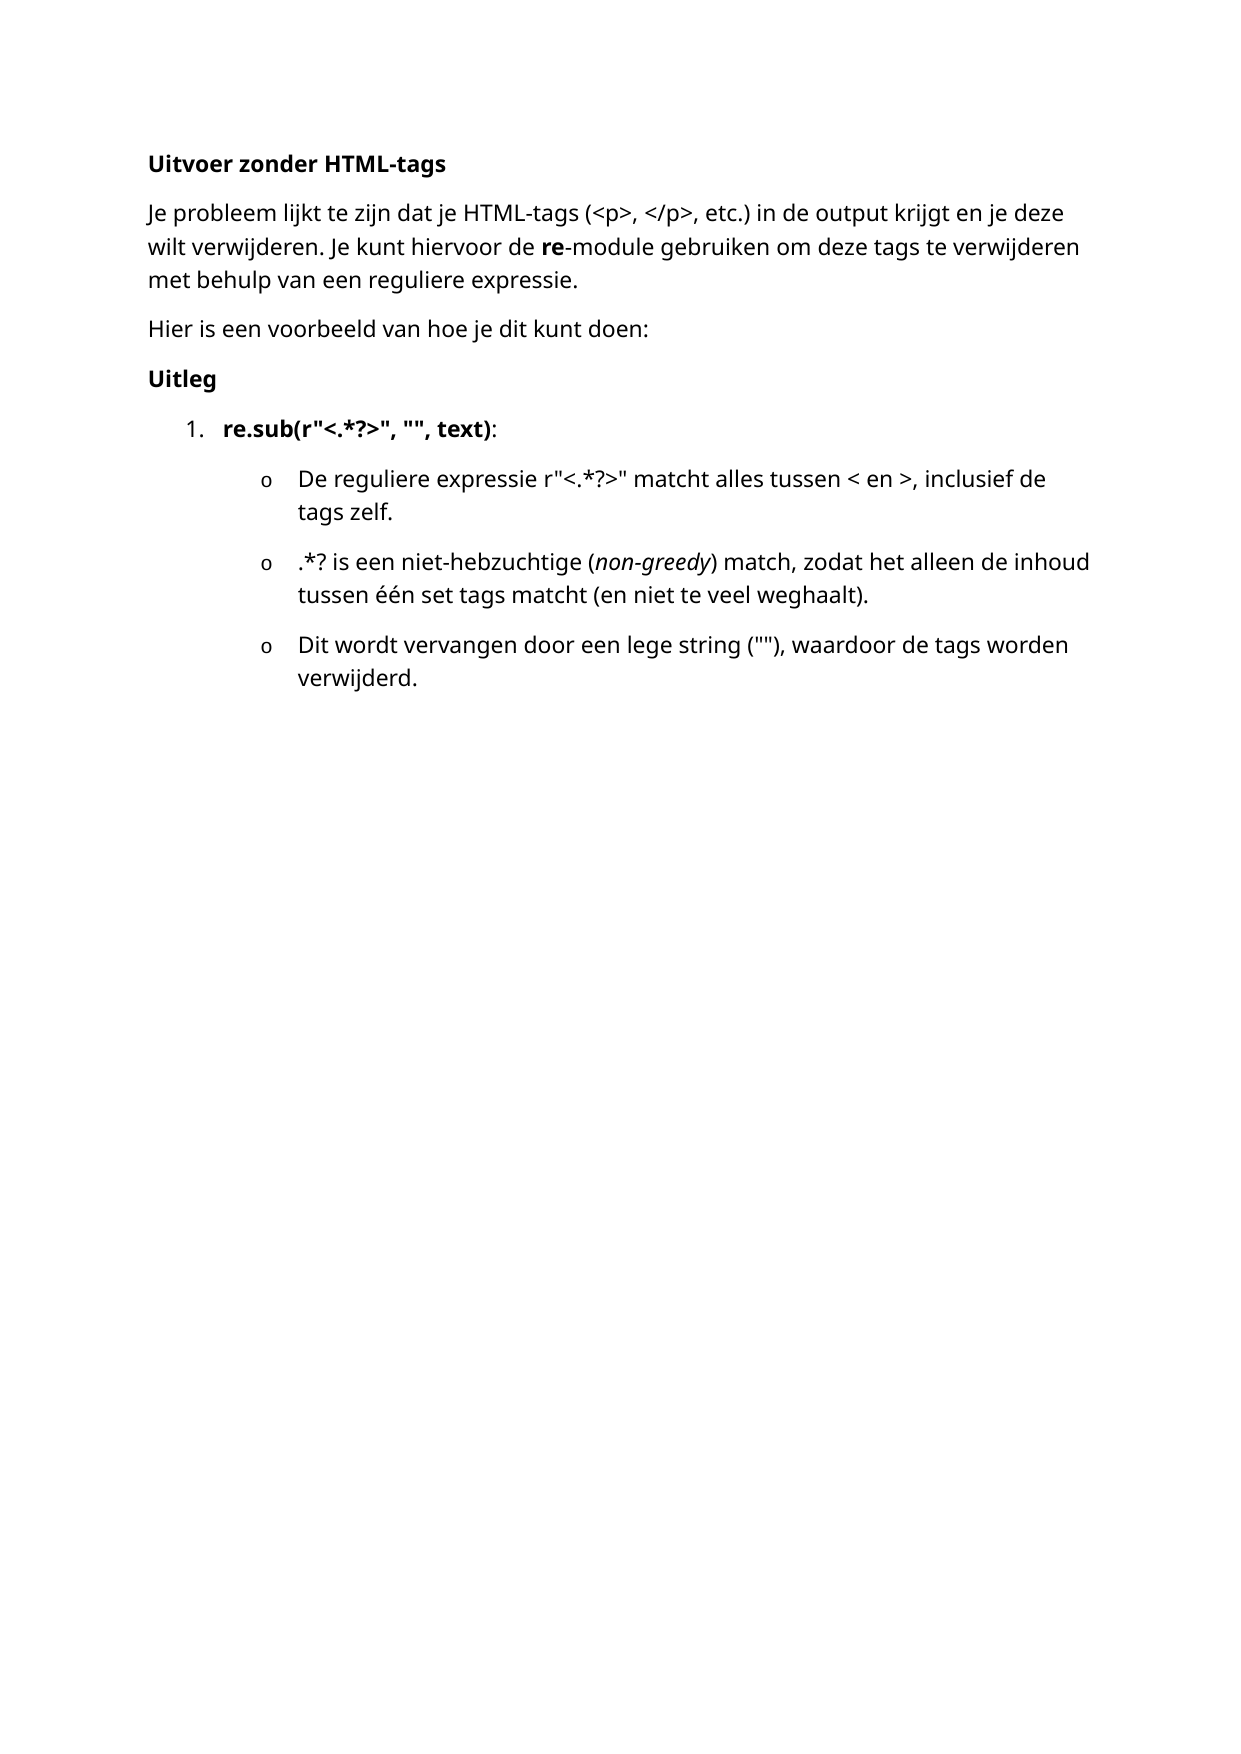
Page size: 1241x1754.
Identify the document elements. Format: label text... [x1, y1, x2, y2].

list De reguliere expressie r"<.*?>" matcht alles tussen < en >, inclusief de tags zelf. [260, 463, 1093, 527]
text Je probleem lijkt te zijn dat je HTML-tags (<p>, </p>, etc.) in de output krijgt en je deze wilt verwijderen. Je kunt hiervoor de re-module gebruiken om deze tags te verwijderen met behulp van een reguliere expressie. [148, 197, 1093, 295]
list Dit wordt vervangen door een lege string (""), waardoor de tags worden verwijderd. [260, 629, 1093, 693]
list re.sub(r"<.*?>", "", text): [185, 413, 1093, 444]
text Uitleg [148, 363, 1093, 394]
text Uitvoer zonder HTML-tags [148, 148, 1093, 179]
text Hier is een voorbeeld van hoe je dit kunt doen: [148, 313, 1093, 345]
list .*? is een niet-hebzuchtige (non-greedy) match, zodat het alleen de inhoud tussen één set tags matcht (en niet te veel weghaalt). [260, 546, 1093, 610]
